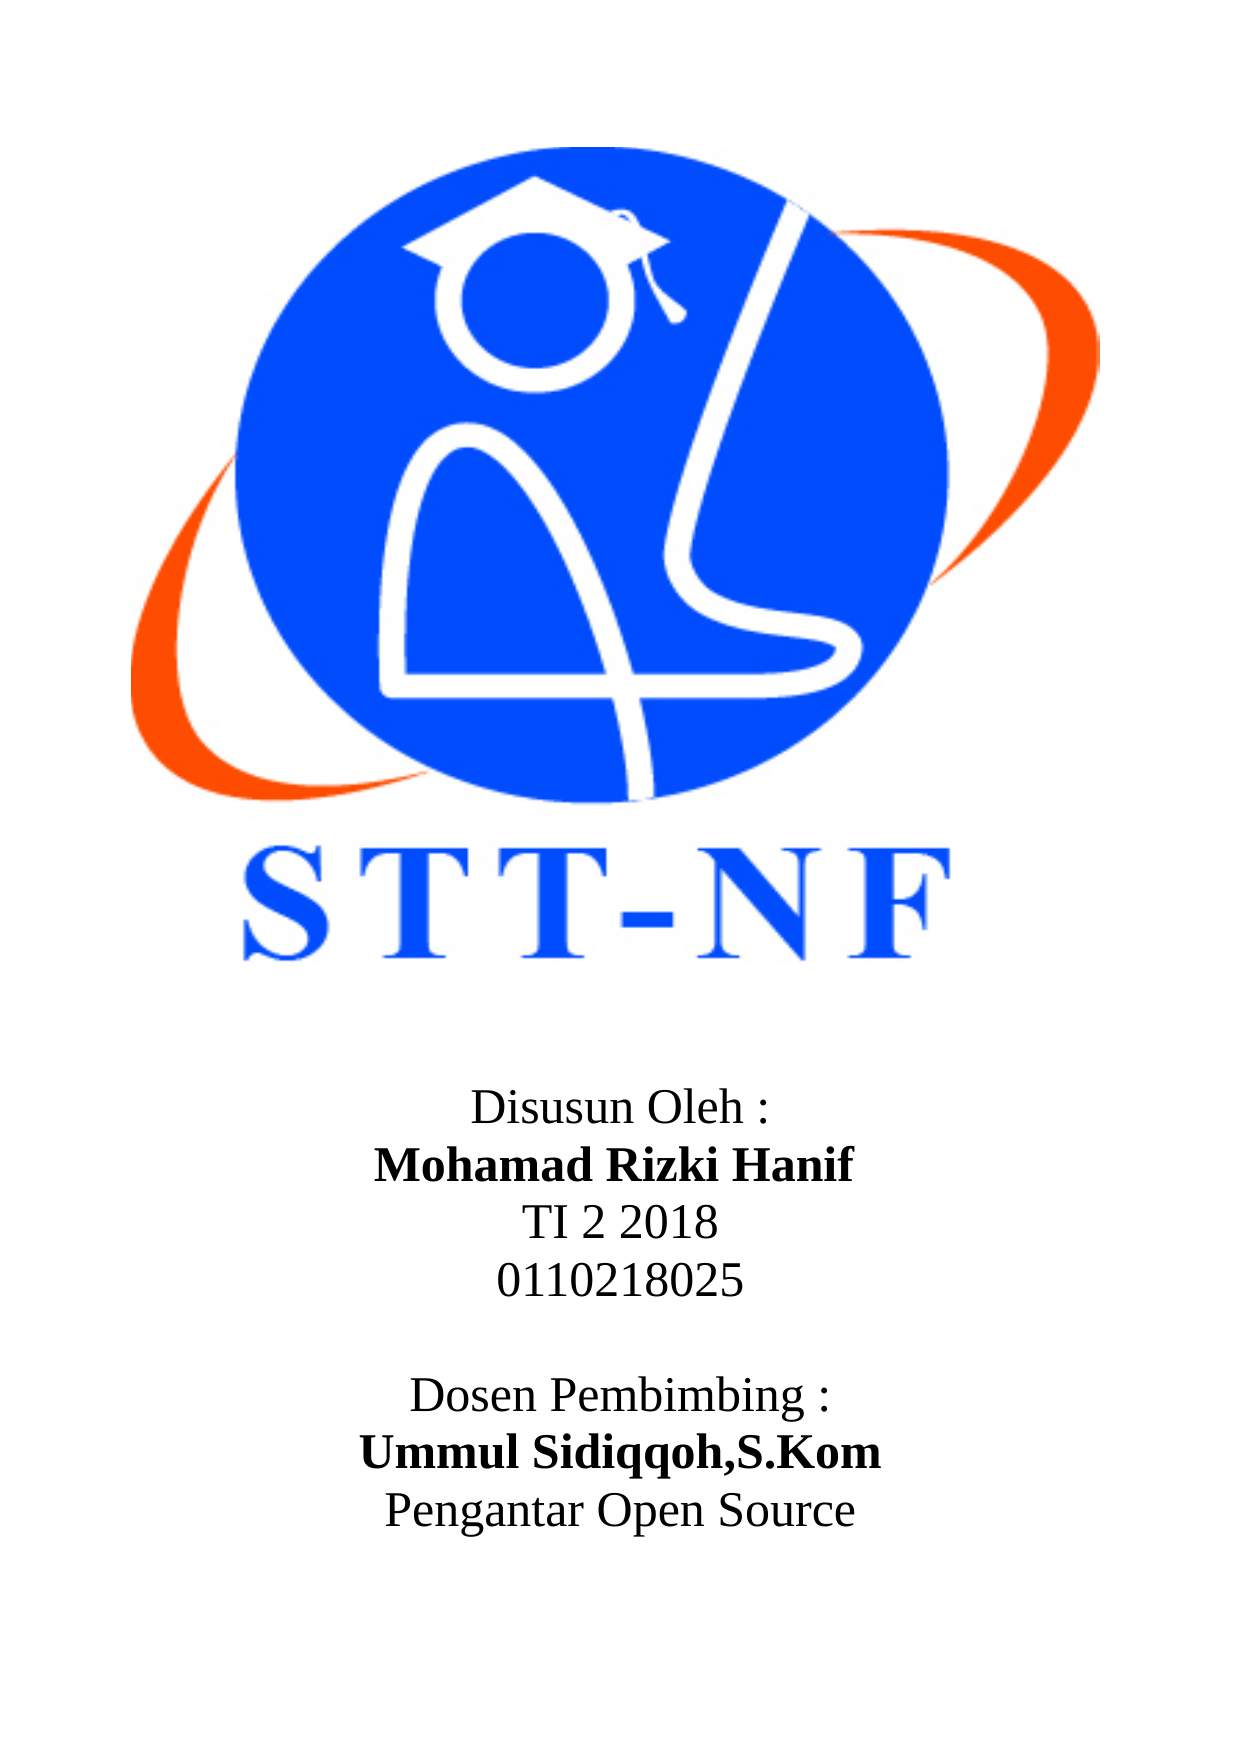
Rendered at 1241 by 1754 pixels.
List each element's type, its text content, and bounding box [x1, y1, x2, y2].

text Ummul Sidiqqoh,S.Kom [118, 1422, 1122, 1480]
text Disusun Oleh : [118, 1077, 1122, 1135]
text Dosen Pembimbing : [118, 1365, 1122, 1422]
text 0110218025 [118, 1250, 1122, 1307]
text Mohamad Rizki Hanif [118, 1135, 1122, 1192]
text Pengantar Open Source [118, 1480, 1122, 1537]
picture [131, 147, 1100, 1020]
text TI 2 2018 [118, 1192, 1122, 1250]
